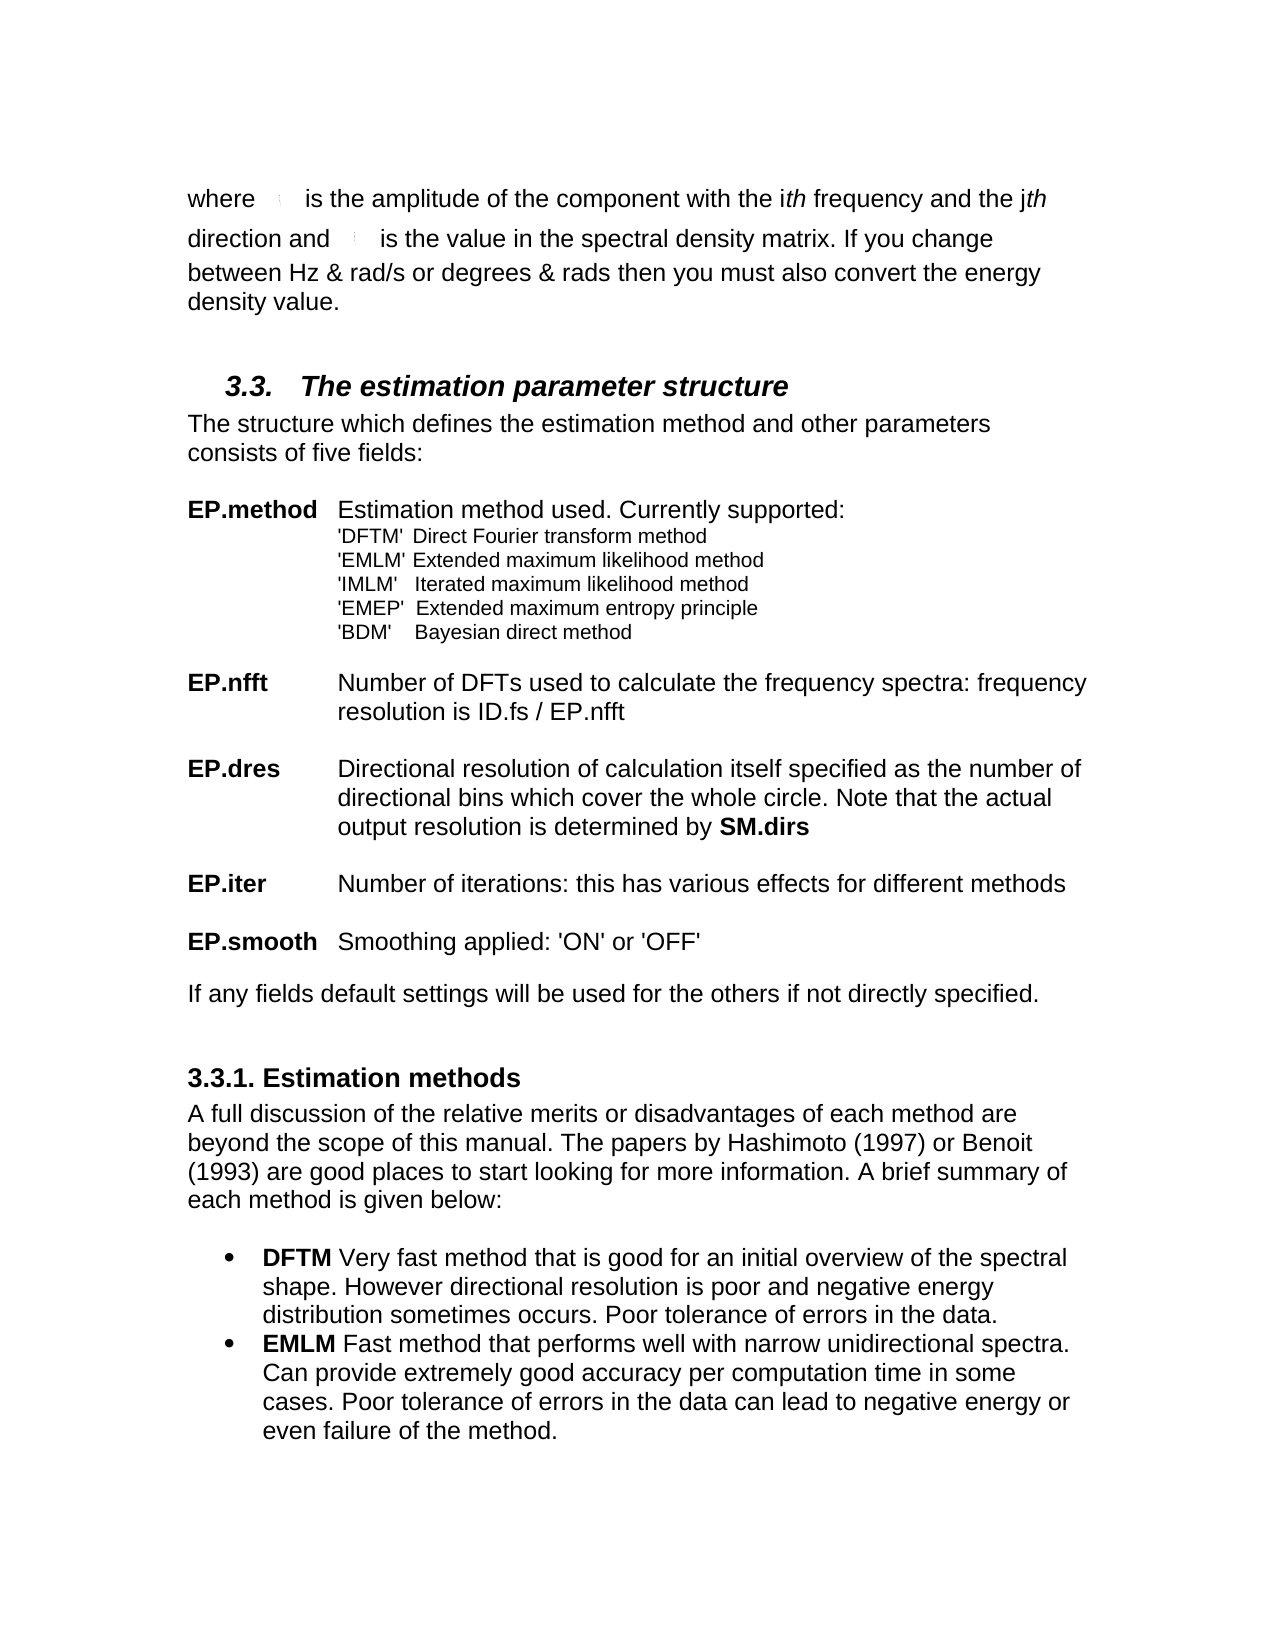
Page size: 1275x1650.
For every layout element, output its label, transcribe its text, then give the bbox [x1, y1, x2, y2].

list DFTM Very fast method that is good for an initial overview of the spectral shape. However directional resolution is poor and negative energy distribution sometimes occurs. Poor tolerance of errors in the data. [225, 1243, 1088, 1329]
text 'BDM' Bayesian direct method [187, 620, 1088, 644]
text where is the amplitude of the component with the ith frequency and the jth direction and is the value in the spectral density matrix. If you change between Hz & rad/s or degrees & rads then you must also convert the energy density value. [187, 179, 1088, 315]
text 'EMEP' Extended maximum entropy principle [187, 596, 1088, 620]
subtitle The estimation parameter structure [225, 369, 1088, 403]
list EMLM Fast method that performs well with narrow unidirectional spectra. Can provide extremely good accuracy per computation time in some cases. Poor tolerance of errors in the data can lead to negative energy or even failure of the method. [225, 1329, 1088, 1444]
text EP.iter Number of iterations: this has various effects for different methods [187, 869, 1088, 898]
text EP.dres Directional resolution of calculation itself specified as the number of directional bins which cover the whole circle. Note that the actual output resolution is determined by SM.dirs [187, 754, 1088, 840]
text 'DFTM' Direct Fourier transform method [187, 524, 1088, 548]
text 'EMLM' Extended maximum likelihood method [187, 548, 1088, 572]
text A full discussion of the relative merits or disadvantages of each method are beyond the scope of this manual. The papers by Hashimoto (1997) or Benoit (1993) are good places to start looking for more information. A brief summary of each method is given below: [187, 1099, 1088, 1214]
text EP.smooth Smoothing applied: 'ON' or 'OFF' [187, 926, 1088, 955]
text If any fields default settings will be used for the others if not directly specified. [187, 979, 1088, 1008]
subtitle Estimation methods [187, 1062, 1088, 1093]
text EP.method Estimation method used. Currently supported: [187, 495, 1088, 524]
text 'IMLM' Iterated maximum likelihood method [187, 572, 1088, 596]
text The structure which defines the estimation method and other parameters consists of five fields: [187, 409, 1088, 466]
text EP.nfft Number of DFTs used to calculate the frequency spectra: frequency resolution is ID.fs / EP.nfft [187, 668, 1088, 725]
